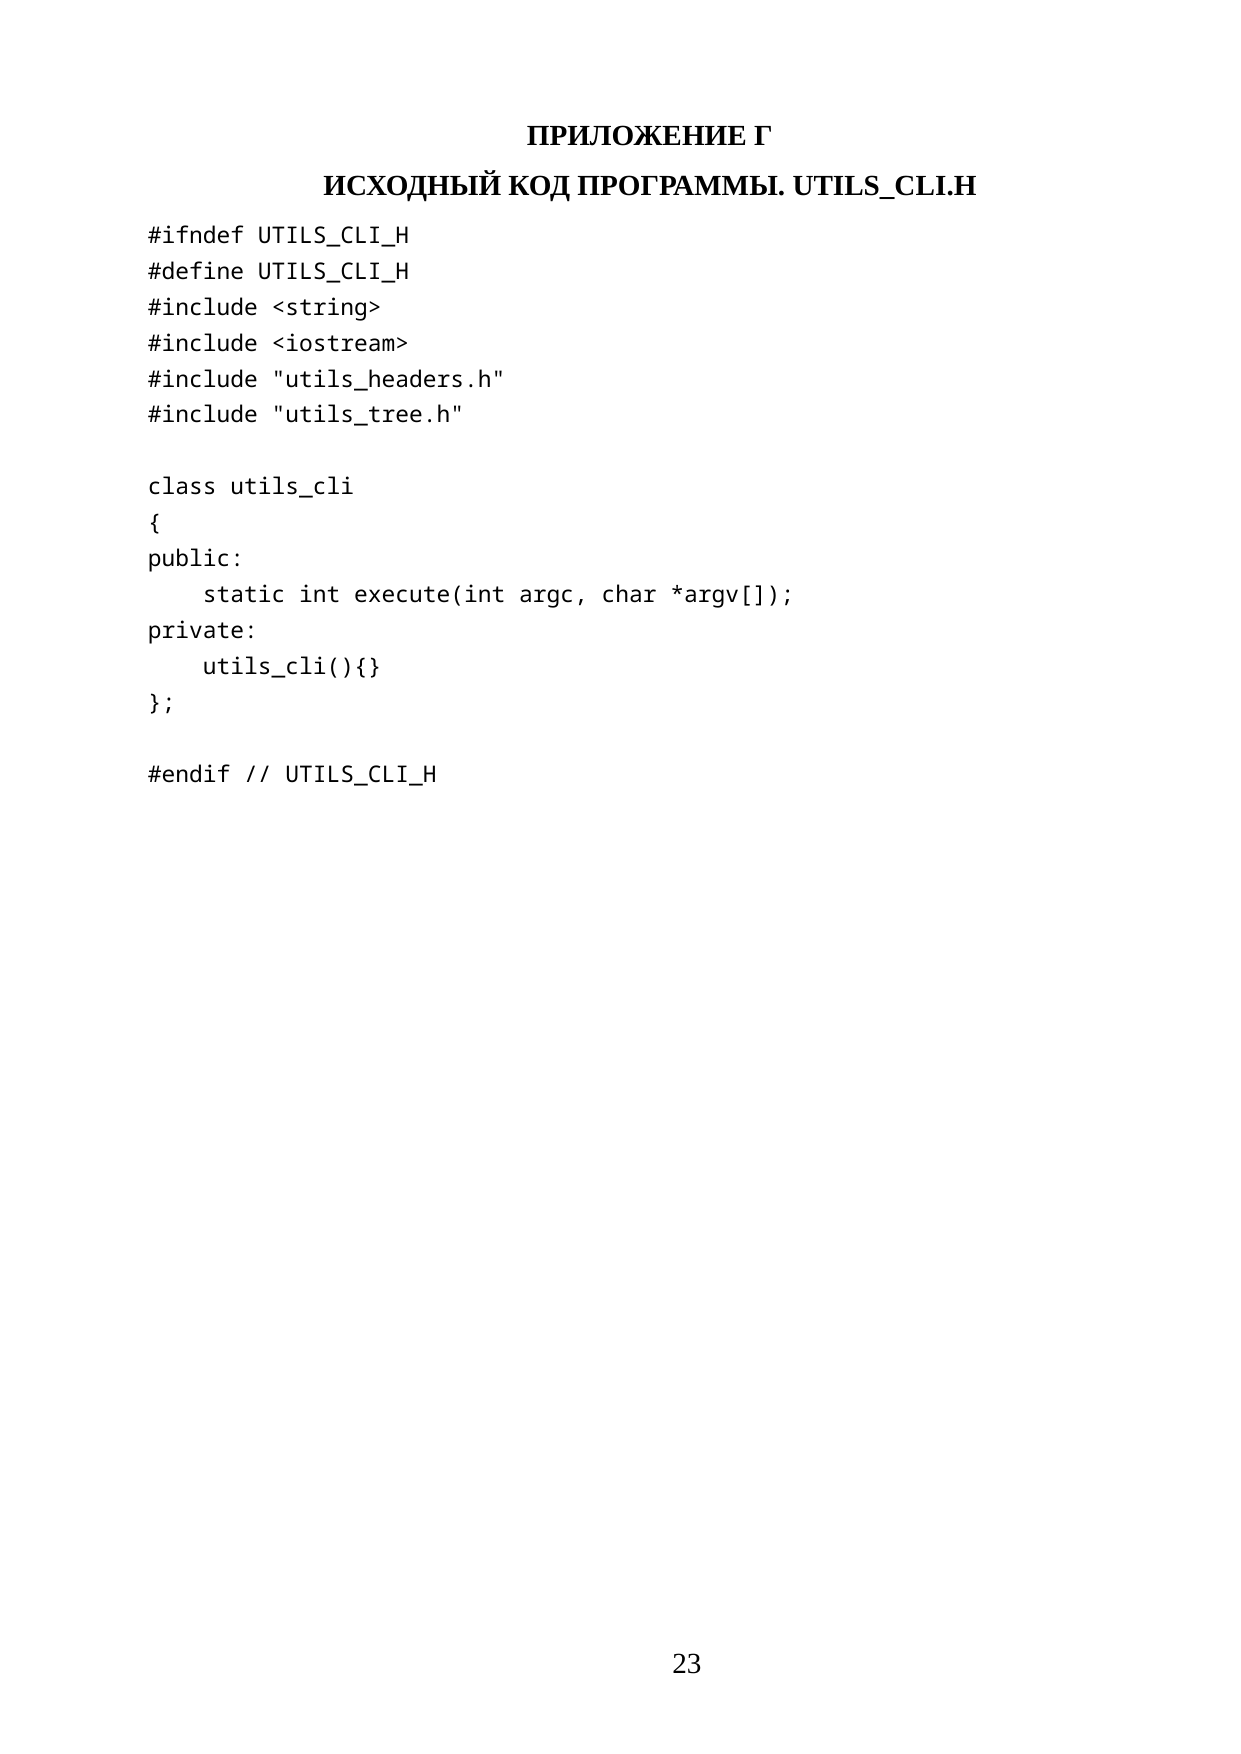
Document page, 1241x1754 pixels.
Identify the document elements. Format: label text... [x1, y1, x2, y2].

subtitle приложение г исходный код программы. utils_cli.h [148, 118, 1152, 202]
text #ifndef UTILS_CLI_H [148, 219, 1152, 250]
text public: [148, 542, 1152, 573]
text #define UTILS_CLI_H [148, 255, 1152, 286]
text }; [148, 686, 1152, 717]
text #include "utils_tree.h" [148, 398, 1152, 430]
text #endif // UTILS_CLI_H [148, 758, 1152, 789]
text private: [148, 614, 1152, 645]
text static int execute(int argc, char *argv[]); [148, 578, 1152, 609]
text #include "utils_headers.h" [148, 362, 1152, 394]
text utils_cli(){} [148, 650, 1152, 681]
text #include <iostream> [148, 327, 1152, 358]
text { [148, 506, 1152, 537]
text class utils_cli [148, 470, 1152, 502]
text #include <string> [148, 291, 1152, 322]
